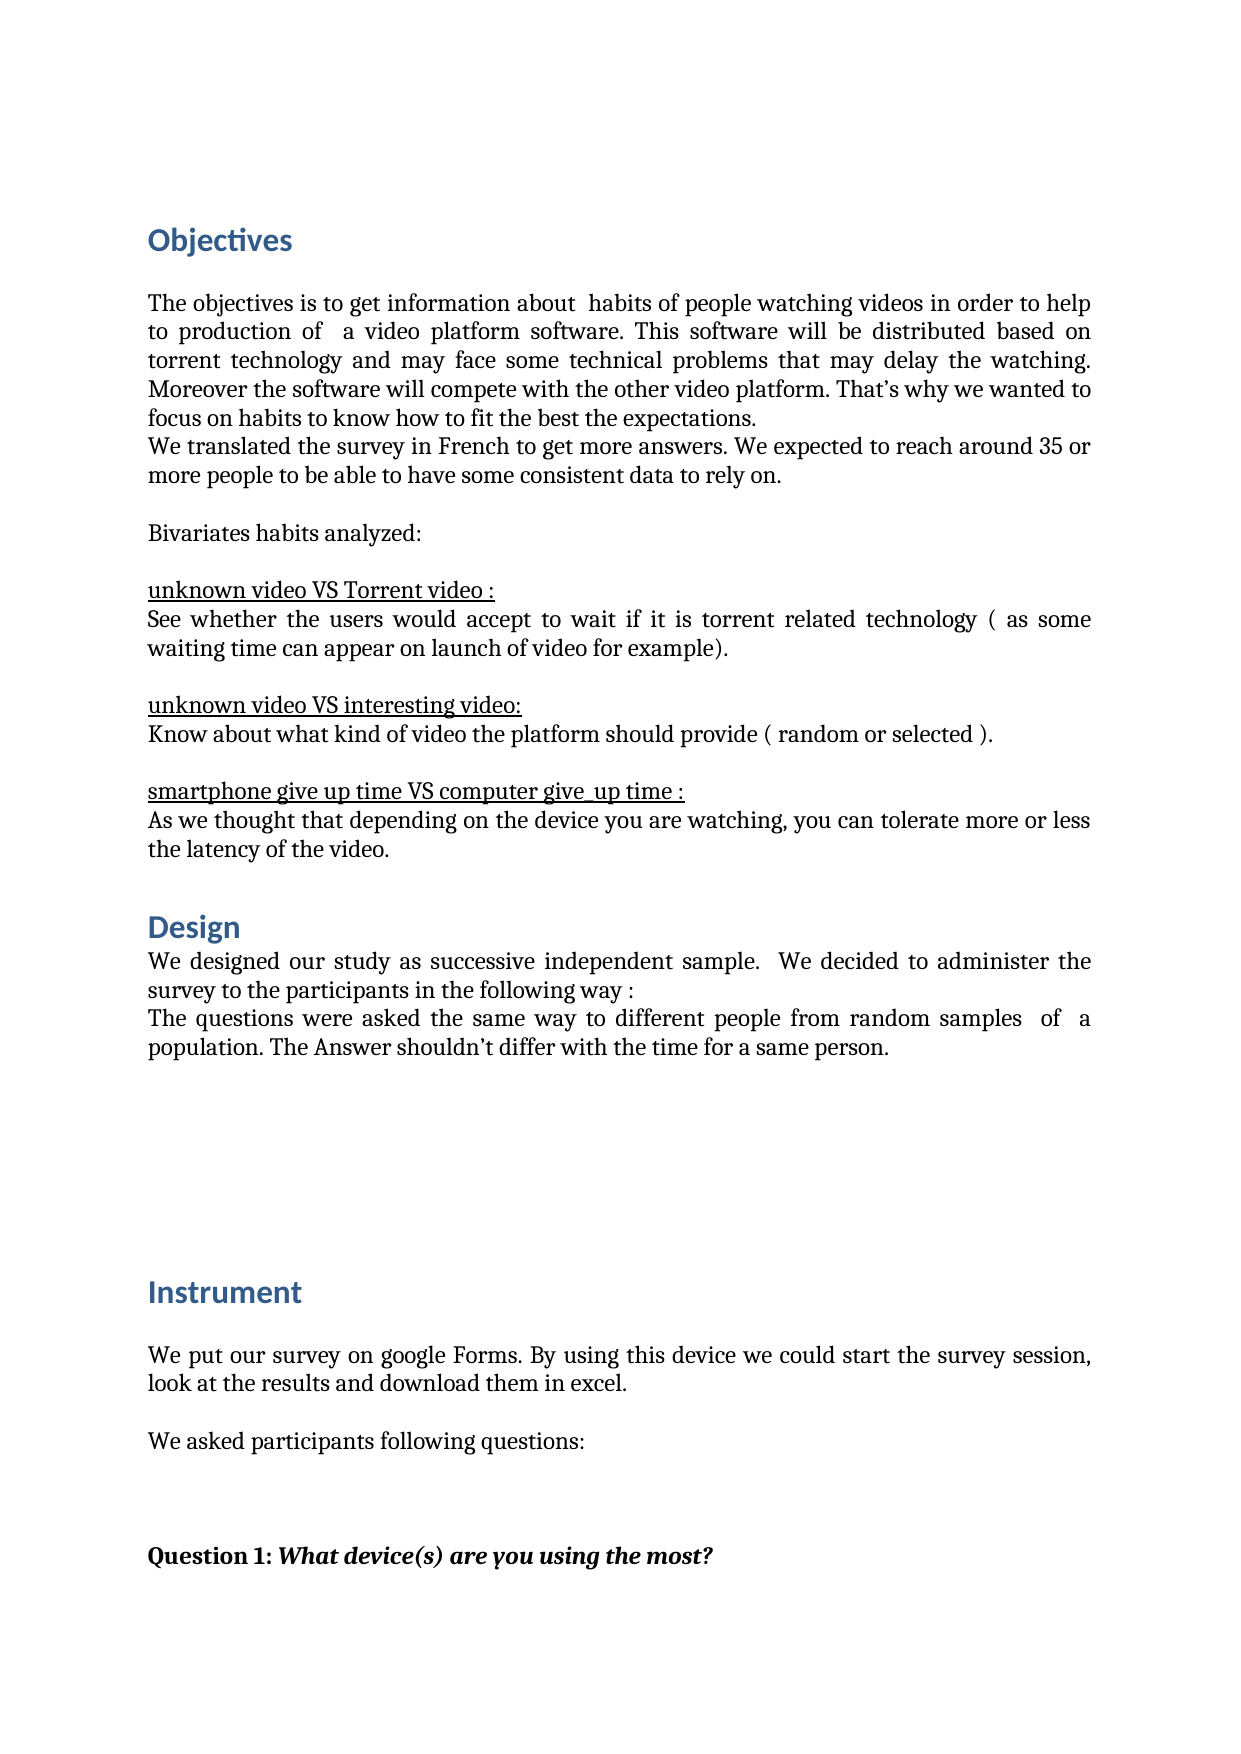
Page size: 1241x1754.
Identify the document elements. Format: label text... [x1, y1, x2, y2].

text unknown video VS interesting video: [148, 691, 1093, 720]
text Know about what kind of video the platform should provide ( random or selected ). [148, 720, 1093, 748]
subtitle Design [148, 913, 1093, 947]
text smartphone give up time VS computer give_up time : [148, 777, 1093, 806]
text We designed our study as successive independent sample. We decided to administer the survey to the participants in the following way : [148, 947, 1093, 1004]
text unknown video VS Torrent video : [148, 576, 1093, 605]
subtitle Objectives [148, 226, 1093, 260]
text We put our survey on google Forms. By using this device we could start the survey session, look at the results and download them in excel. [148, 1341, 1093, 1398]
text As we thought that depending on the device you are watching, you can tolerate more or less the latency of the video. [148, 806, 1093, 863]
text Bivariates habits analyzed: [148, 518, 1093, 547]
text Question 1: What device(s) are you using the most? [148, 1542, 1093, 1571]
text The objectives is to get information about habits of people watching videos in order to help to production of a video platform software. This software will be distributed based on torrent technology and may face some technical problems that may delay the watching. Moreover the software will compete with the other video platform. That’s why we wanted to focus on habits to know how to fit the best the expectations. [148, 288, 1093, 432]
text We asked participants following questions: [148, 1427, 1093, 1456]
subtitle Instrument [148, 1278, 1093, 1312]
text See whether the users would accept to wait if it is torrent related technology ( as some waiting time can appear on launch of video for example). [148, 605, 1093, 662]
text The questions were asked the same way to different people from random samples of a population. The Answer shouldn’t differ with the time for a same person. [148, 1004, 1093, 1062]
text We translated the survey in French to get more answers. We expected to reach around 35 or more people to be able to have some consistent data to rely on. [148, 432, 1093, 490]
